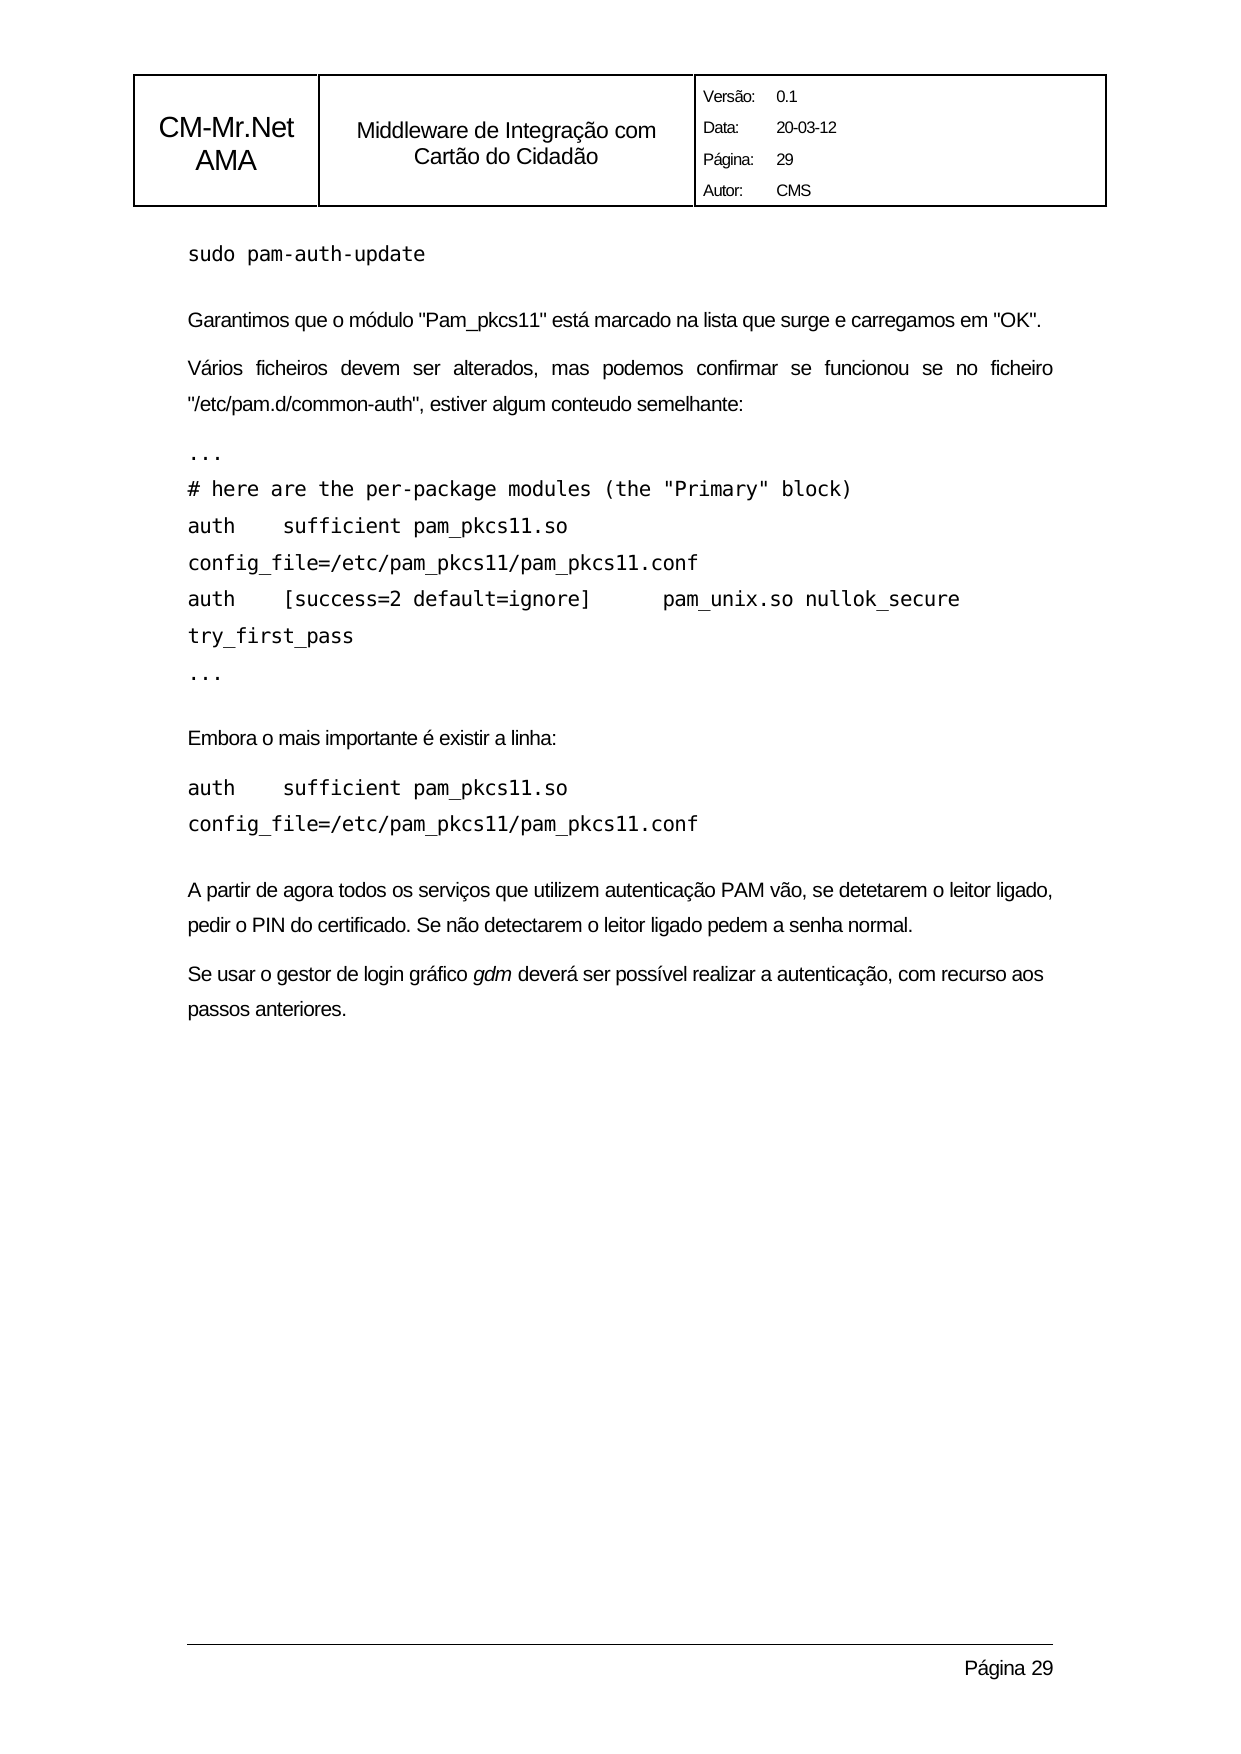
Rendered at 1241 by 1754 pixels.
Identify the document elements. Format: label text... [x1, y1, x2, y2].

text Se usar o gestor de login gráfico gdm deverá ser possível realizar a autenticação, com recurso aos passos anteriores. [187, 962, 1053, 1021]
text auth [success=2 default=ignore] pam_unix.so nullok_secure try_first_pass [187, 587, 1053, 648]
text ... [187, 441, 1053, 465]
text Garantimos que o módulo "Pam_pkcs11" está marcado na lista que surge e carregamos em "OK". [187, 308, 1053, 332]
text ... [187, 661, 1053, 685]
text # here are the per-package modules (the "Primary" block) [187, 477, 1053, 502]
text sudo pam-auth-update [187, 242, 1053, 267]
text auth sufficient pam_pkcs11.so config_file=/etc/pam_pkcs11/pam_pkcs11.conf [187, 514, 1053, 575]
text A partir de agora todos os serviços que utilizem autenticação PAM vão, se detetarem o leitor ligado, pedir o PIN do certificado. Se não detectarem o leitor ligado pedem a senha normal. [187, 878, 1053, 937]
text auth sufficient pam_pkcs11.so config_file=/etc/pam_pkcs11/pam_pkcs11.conf [187, 776, 1053, 837]
text Embora o mais importante é existir a linha: [187, 727, 1053, 750]
text Vários ficheiros devem ser alterados, mas podemos confirmar se funcionou se no ficheiro "/etc/pam.d/common-auth", estiver algum conteudo semelhante: [187, 357, 1053, 416]
